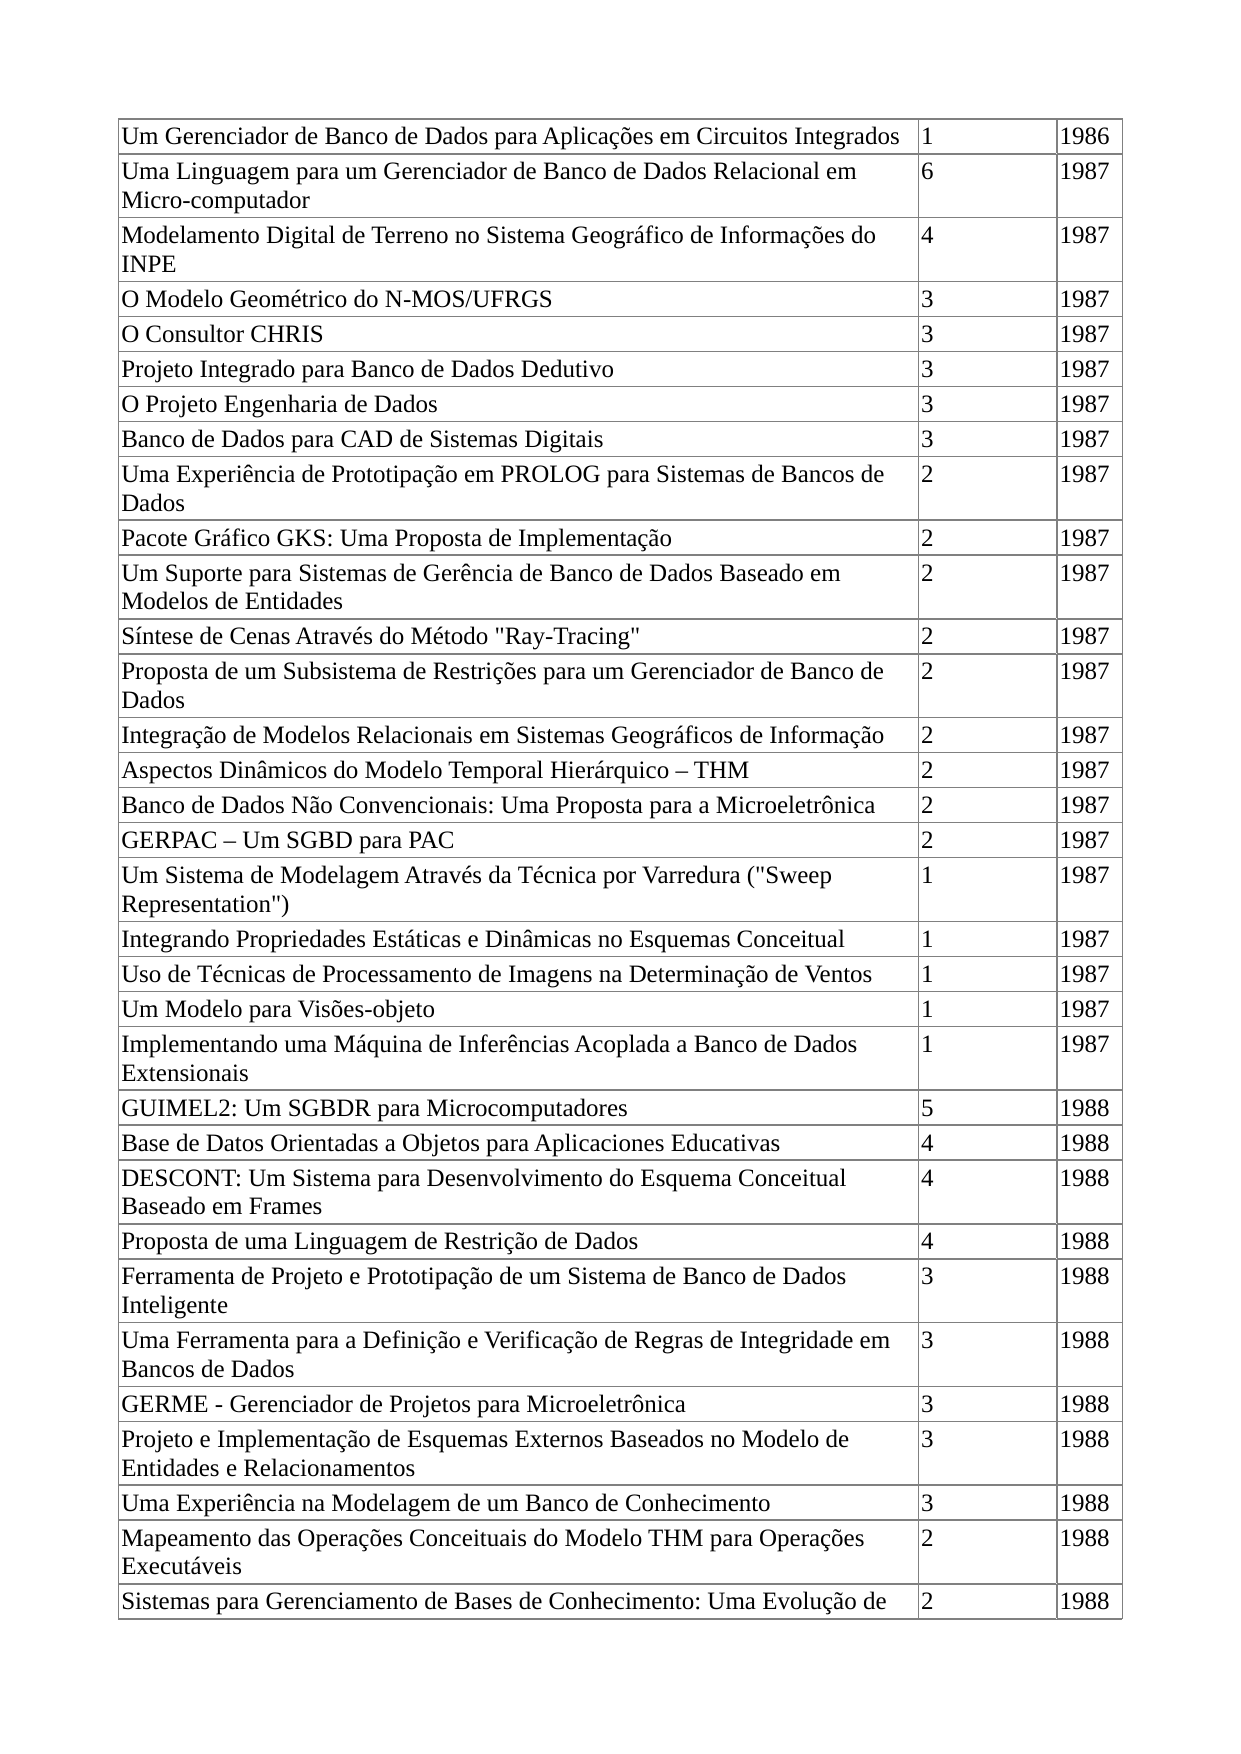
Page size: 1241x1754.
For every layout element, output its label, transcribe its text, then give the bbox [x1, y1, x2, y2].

table_cell 2 [919, 655, 1056, 717]
table_cell Integrando Propriedades Estáticas e Dinâmicas no Esquemas Conceitual [119, 922, 918, 956]
table_cell 1988 [1058, 1225, 1122, 1258]
table_cell 1 [919, 992, 1056, 1026]
table_cell 1987 [1058, 218, 1122, 281]
table_cell 1988 [1058, 1126, 1122, 1159]
table_cell 3 [919, 282, 1056, 316]
table_cell O Projeto Engenharia de Dados [119, 387, 918, 421]
table_cell Uma Ferramenta para a Definição e Verificação de Regras de Integridade em Bancos de Dados [119, 1323, 918, 1386]
table_cell Integração de Modelos Relacionais em Sistemas Geográficos de Informação [119, 718, 918, 752]
table_cell 2 [919, 556, 1056, 618]
table_cell 1987 [1058, 317, 1122, 351]
table_cell 1987 [1058, 858, 1122, 921]
table_cell 1987 [1058, 655, 1122, 717]
table_cell 1987 [1058, 992, 1122, 1026]
table_cell Aspectos Dinâmicos do Modelo Temporal Hierárquico – THM [119, 753, 918, 787]
table_cell 1988 [1058, 1486, 1122, 1519]
table_cell 1 [919, 957, 1056, 991]
table_cell Implementando uma Máquina de Inferências Acoplada a Banco de Dados Extensionais [119, 1027, 918, 1089]
table_cell O Consultor CHRIS [119, 317, 918, 351]
table_cell Proposta de uma Linguagem de Restrição de Dados [119, 1225, 918, 1258]
table_cell 1988 [1058, 1422, 1122, 1484]
table_cell Uma Experiência de Prototipação em PROLOG para Sistemas de Bancos de Dados [119, 457, 918, 519]
table_cell Um Suporte para Sistemas de Gerência de Banco de Dados Baseado em Modelos de Entidades [119, 556, 918, 618]
table_cell Mapeamento das Operações Conceituais do Modelo THM para Operações Executáveis [119, 1521, 918, 1583]
table_cell 1 [919, 922, 1056, 956]
table_cell 3 [919, 1387, 1056, 1421]
table_cell 1986 [1058, 120, 1122, 153]
table_cell Projeto e Implementação de Esquemas Externos Baseados no Modelo de Entidades e Relacionamentos [119, 1422, 918, 1484]
table_cell DESCONT: Um Sistema para Desenvolvimento do Esquema Conceitual Baseado em Frames [119, 1161, 918, 1223]
table_cell 1988 [1058, 1161, 1122, 1223]
table_cell 1988 [1058, 1260, 1122, 1322]
table_cell Pacote Gráfico GKS: Uma Proposta de Implementação [119, 521, 918, 554]
table_cell 1987 [1058, 823, 1122, 857]
table_cell 1987 [1058, 155, 1122, 217]
table_cell 4 [919, 1161, 1056, 1223]
table_cell Uso de Técnicas de Processamento de Imagens na Determinação de Ventos [119, 957, 918, 991]
table_cell Banco de Dados para CAD de Sistemas Digitais [119, 422, 918, 456]
table_cell 1 [919, 120, 1056, 153]
table_cell 2 [919, 718, 1056, 752]
table_cell 1987 [1058, 422, 1122, 456]
table_cell Uma Linguagem para um Gerenciador de Banco de Dados Relacional em Micro-computador [119, 155, 918, 217]
table_cell 1987 [1058, 788, 1122, 822]
table_cell Síntese de Cenas Através do Método "Ray-Tracing" [119, 620, 918, 653]
table_cell 3 [919, 1260, 1056, 1322]
table_cell Uma Experiência na Modelagem de um Banco de Conhecimento [119, 1486, 918, 1519]
table_cell 1987 [1058, 620, 1122, 653]
table_cell 1987 [1058, 556, 1122, 618]
table_cell 1988 [1058, 1323, 1122, 1386]
table_cell 1988 [1058, 1585, 1122, 1618]
table_cell 4 [919, 218, 1056, 281]
table_cell 1987 [1058, 521, 1122, 554]
table_cell 5 [919, 1091, 1056, 1124]
table_cell 1987 [1058, 1027, 1122, 1089]
table_cell 1987 [1058, 922, 1122, 956]
table_cell 2 [919, 1521, 1056, 1583]
table_cell Um Modelo para Visões-objeto [119, 992, 918, 1026]
table_cell 2 [919, 753, 1056, 787]
table_cell 2 [919, 521, 1056, 554]
table_cell Base de Datos Orientadas a Objetos para Aplicaciones Educativas [119, 1126, 918, 1159]
table_cell 1987 [1058, 387, 1122, 421]
table_cell Modelamento Digital de Terreno no Sistema Geográfico de Informações do INPE [119, 218, 918, 281]
table_cell Banco de Dados Não Convencionais: Uma Proposta para a Microeletrônica [119, 788, 918, 822]
table_cell 4 [919, 1225, 1056, 1258]
table_cell GERME - Gerenciador de Projetos para Microeletrônica [119, 1387, 918, 1421]
table_cell 1988 [1058, 1521, 1122, 1583]
table_cell 1 [919, 1027, 1056, 1089]
table_cell 2 [919, 788, 1056, 822]
table_cell 2 [919, 457, 1056, 519]
table_cell 1987 [1058, 957, 1122, 991]
table_cell 2 [919, 620, 1056, 653]
table_cell Ferramenta de Projeto e Prototipação de um Sistema de Banco de Dados Inteligente [119, 1260, 918, 1322]
table_cell 4 [919, 1126, 1056, 1159]
table_cell Projeto Integrado para Banco de Dados Dedutivo [119, 352, 918, 386]
table_cell 2 [919, 823, 1056, 857]
table_cell 3 [919, 422, 1056, 456]
table_cell 1 [919, 858, 1056, 921]
table_cell 3 [919, 317, 1056, 351]
table_cell 3 [919, 352, 1056, 386]
table_cell Sistemas para Gerenciamento de Bases de Conhecimento: Uma Evolução de [119, 1585, 918, 1618]
table_cell 1987 [1058, 352, 1122, 386]
table_cell 2 [919, 1585, 1056, 1618]
table_cell Proposta de um Subsistema de Restrições para um Gerenciador de Banco de Dados [119, 655, 918, 717]
table_cell 3 [919, 1323, 1056, 1386]
table_cell 3 [919, 1486, 1056, 1519]
table_cell 1987 [1058, 282, 1122, 316]
table_cell 3 [919, 1422, 1056, 1484]
table_cell 1988 [1058, 1091, 1122, 1124]
table_cell GUIMEL2: Um SGBDR para Microcomputadores [119, 1091, 918, 1124]
table_cell 1987 [1058, 457, 1122, 519]
table_cell 1988 [1058, 1387, 1122, 1421]
table_cell Um Sistema de Modelagem Através da Técnica por Varredura ("Sweep Representation") [119, 858, 918, 921]
table_cell 1987 [1058, 753, 1122, 787]
table_cell 1987 [1058, 718, 1122, 752]
table_cell O Modelo Geométrico do N-MOS/UFRGS [119, 282, 918, 316]
table_cell 6 [919, 155, 1056, 217]
table_cell GERPAC – Um SGBD para PAC [119, 823, 918, 857]
table_cell Um Gerenciador de Banco de Dados para Aplicações em Circuitos Integrados [119, 120, 918, 153]
table_cell 3 [919, 387, 1056, 421]
